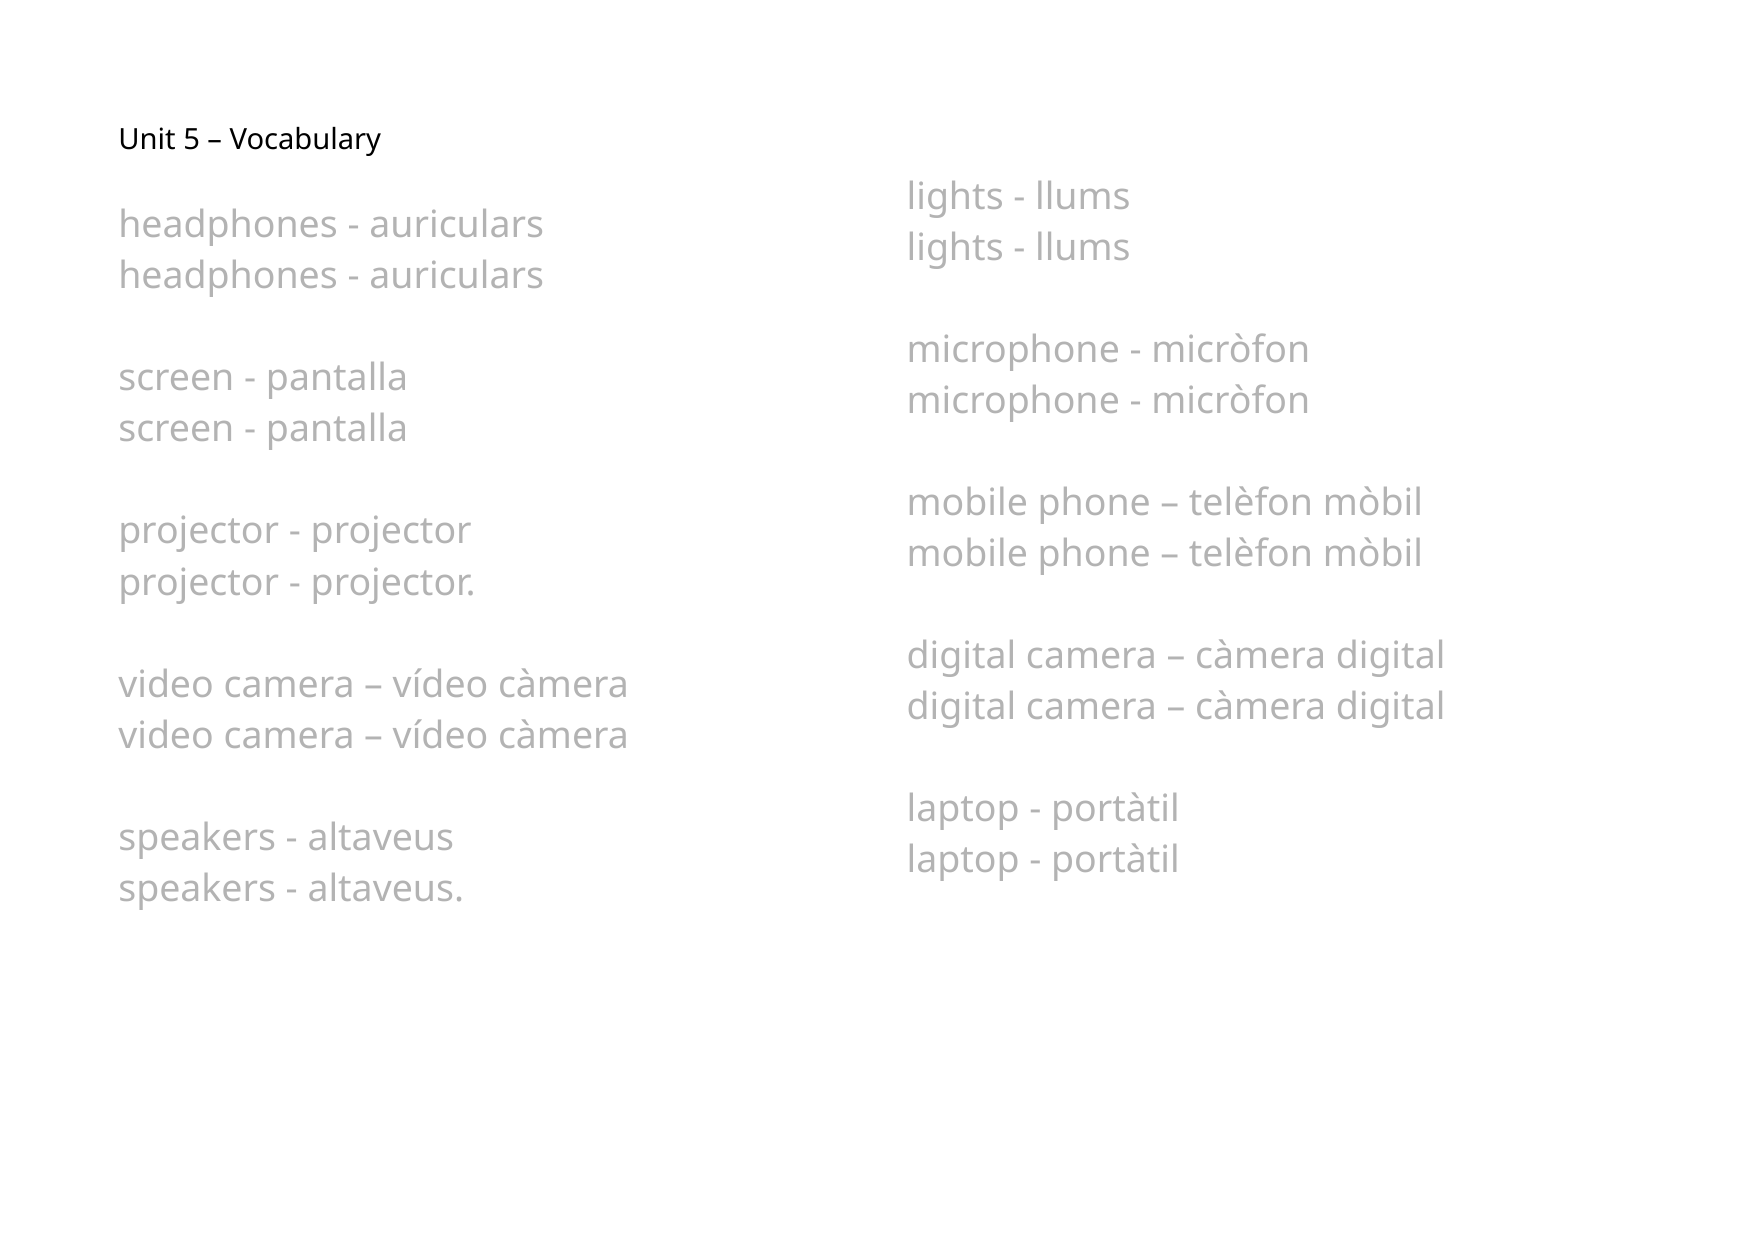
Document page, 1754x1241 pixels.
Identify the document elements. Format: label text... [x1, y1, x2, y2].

text projector - projector. [118, 555, 847, 606]
text headphones - auriculars [118, 248, 847, 299]
text mobile phone – telèfon mòbil [906, 526, 1636, 577]
text screen - pantalla [118, 351, 847, 402]
text headphones - auriculars [118, 197, 847, 248]
text digital camera – càmera digital [906, 679, 1636, 731]
text laptop - portàtil [906, 833, 1636, 884]
text laptop - portàtil [906, 782, 1636, 833]
text projector - projector [118, 504, 847, 555]
text mobile phone – telèfon mòbil [906, 475, 1636, 526]
text speakers - altaveus. [118, 861, 847, 912]
text microphone - micròfon [906, 322, 1636, 373]
text Unit 5 – Vocabulary [118, 118, 847, 158]
text video camera – vídeo càmera [118, 657, 847, 708]
text lights - llums [906, 220, 1636, 271]
text video camera – vídeo càmera [118, 708, 847, 759]
text digital camera – càmera digital [906, 628, 1636, 679]
text screen - pantalla [118, 402, 847, 453]
text speakers - altaveus [118, 810, 847, 861]
text lights - llums [906, 169, 1636, 220]
text microphone - micròfon [906, 373, 1636, 424]
